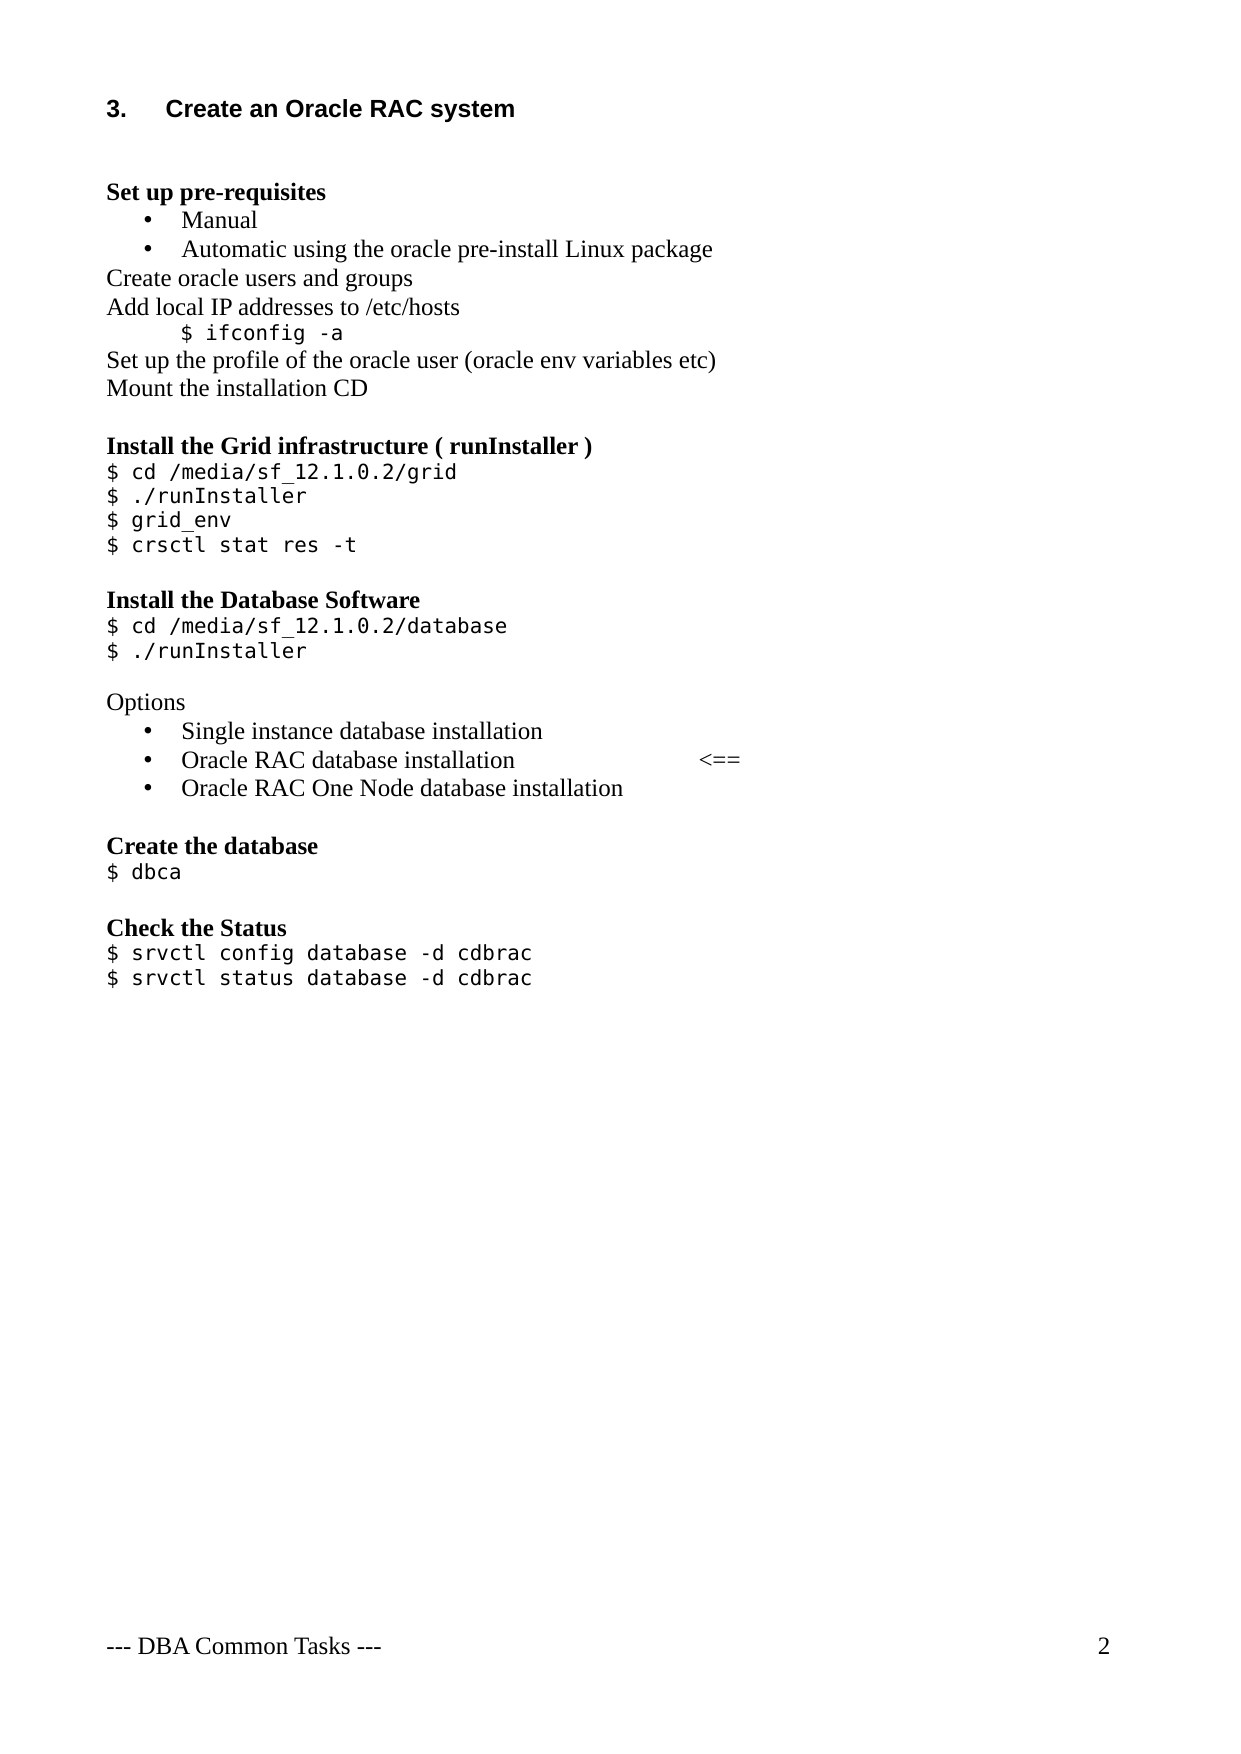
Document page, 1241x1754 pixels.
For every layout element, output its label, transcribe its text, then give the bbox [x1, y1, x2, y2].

text Set up the profile of the oracle user (oracle env variables etc) [106, 345, 1134, 373]
text $ srvctl status database -d cdbrac [106, 966, 1134, 990]
list Manual [144, 206, 1134, 234]
text $ ./runInstaller [106, 639, 1134, 663]
list Single instance database installation [144, 716, 1134, 745]
text $ cd /media/sf_12.1.0.2/database [106, 614, 1134, 639]
text Install the Grid infrastructure ( runInstaller ) [106, 431, 1134, 460]
text $ grid_env [106, 508, 1134, 533]
text Create the database [106, 831, 1134, 860]
list Oracle RAC One Node database installation [144, 773, 1134, 802]
text $ srvctl config database -d cdbrac [106, 941, 1134, 966]
text $ ./runInstaller [106, 484, 1134, 508]
text Install the Database Software [106, 586, 1134, 614]
text $ dbca [106, 860, 1134, 884]
list Oracle RAC database installation <== [144, 745, 1134, 773]
text $ crsctl stat res -t [106, 533, 1134, 557]
subtitle Create an Oracle RAC system [106, 94, 1134, 123]
text Options [106, 687, 1134, 716]
text Check the Status [106, 913, 1134, 941]
text $ ifconfig -a [106, 321, 1134, 345]
text $ cd /media/sf_12.1.0.2/grid [106, 460, 1134, 484]
text Create oracle users and groups [106, 263, 1134, 292]
text Set up pre-requisites [106, 177, 1134, 206]
text Mount the installation CD [106, 373, 1134, 402]
text Add local IP addresses to /etc/hosts [106, 292, 1134, 321]
list Automatic using the oracle pre-install Linux package [144, 234, 1134, 263]
